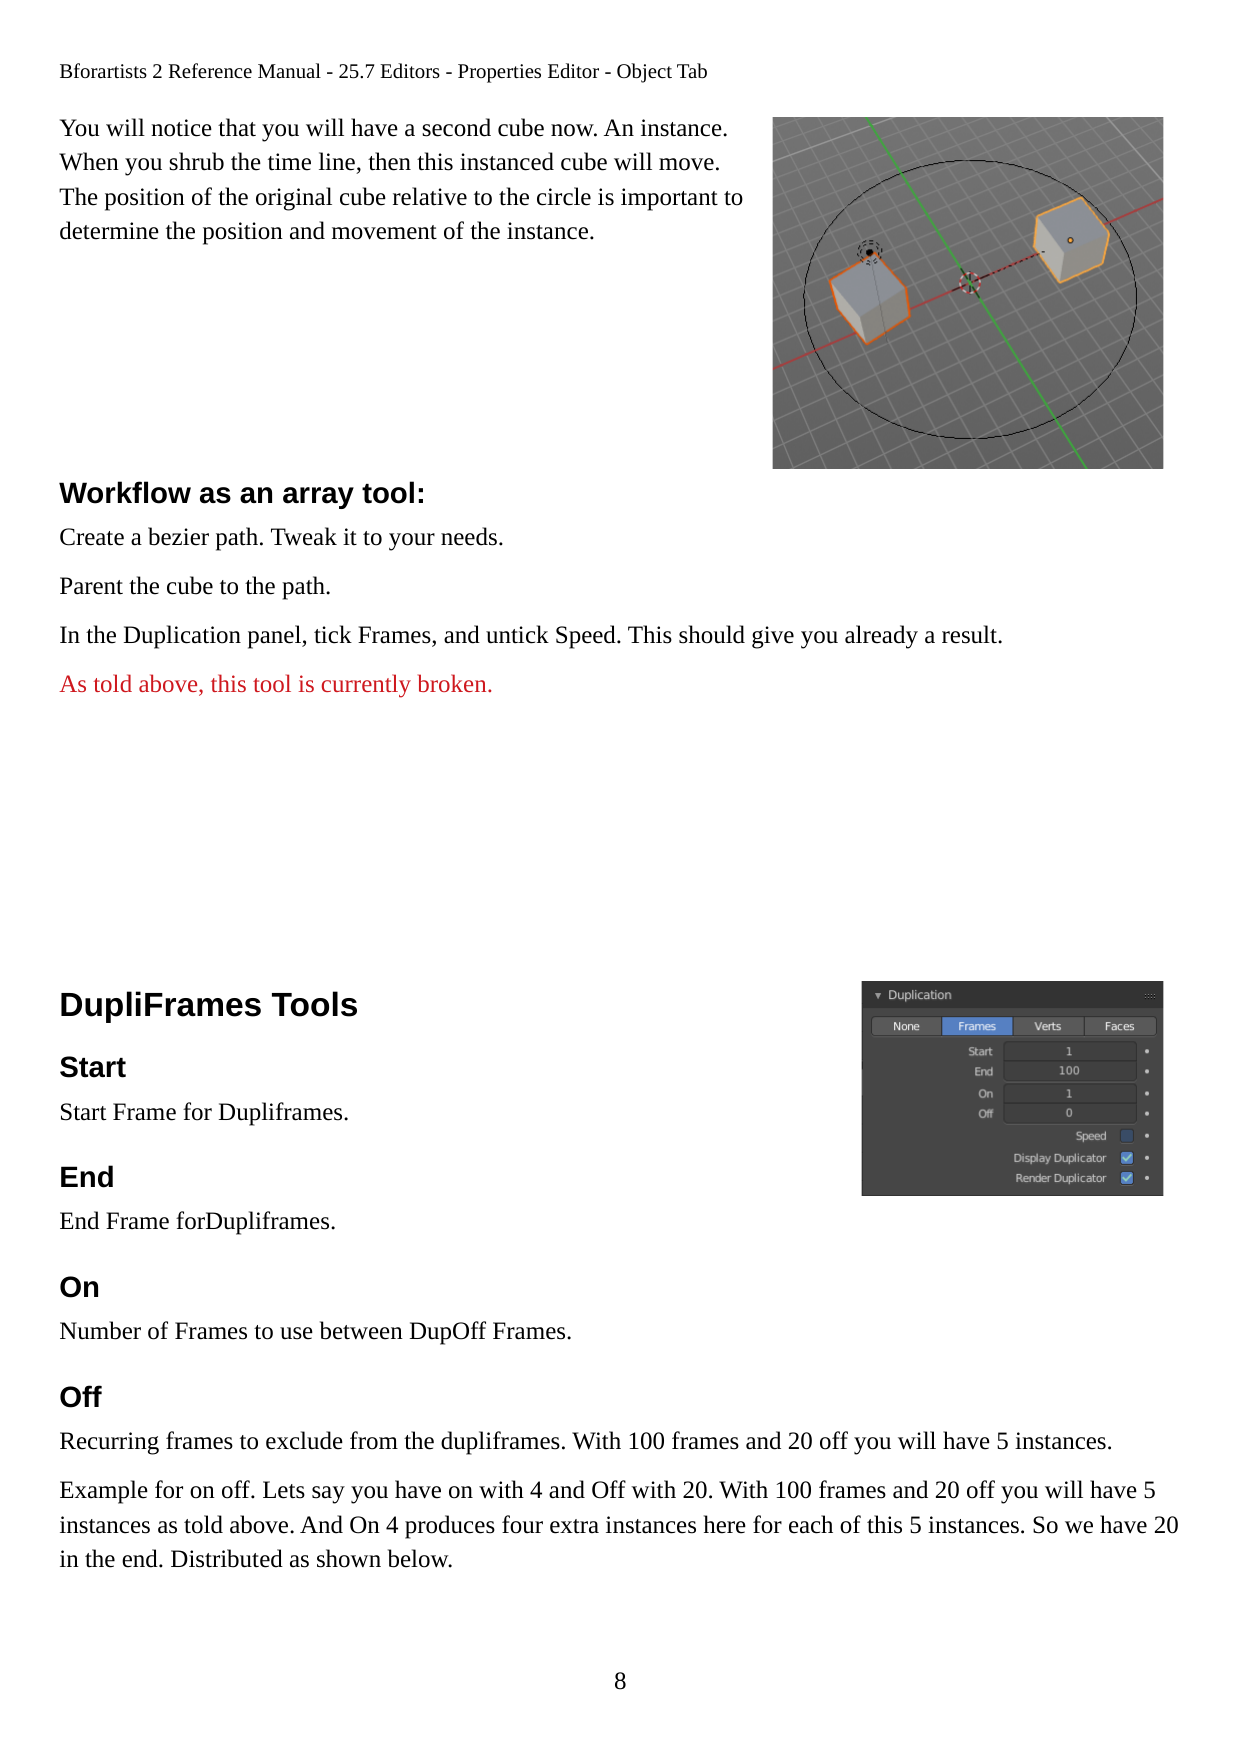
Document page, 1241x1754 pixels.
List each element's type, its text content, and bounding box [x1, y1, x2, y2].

text End Frame forDupliframes. [59, 1206, 1181, 1235]
text You will notice that you will have a second cube now. An instance. When you shrub the time line, then this instanced cube will move. The position of the original cube relative to the circle is important to determine the position and movement of the instance. [59, 113, 1181, 245]
picture [772, 117, 1164, 469]
subtitle [1164, 1050, 1181, 1084]
picture [861, 981, 1164, 1196]
text Recurring frames to exclude from the dupliframes. With 100 frames and 20 off you will have 5 instances. [59, 1426, 1181, 1455]
text Start Frame for Dupliframes. [59, 1097, 861, 1125]
text As told above, this tool is currently broken. [59, 669, 1181, 698]
subtitle End [59, 1160, 861, 1194]
subtitle On [59, 1270, 1181, 1304]
subtitle [1164, 984, 1181, 1023]
subtitle [1164, 1160, 1181, 1194]
text In the Duplication panel, tick Frames, and untick Speed. This should give you already a result. [59, 620, 1181, 649]
text Create a bezier path. Tweak it to your needs. [59, 522, 1181, 551]
text Example for on off. Lets say you have on with 4 and Off with 20. With 100 frames and 20 off you will have 5 instances as told above. And On 4 produces four extra instances here for each of this 5 instances. So we have 20 in the end. Distributed as shown below. [59, 1475, 1181, 1573]
subtitle DupliFrames Tools [59, 984, 861, 1023]
subtitle Off [59, 1380, 1181, 1414]
subtitle Workflow as an array tool: [59, 476, 1181, 510]
text Parent the cube to the path. [59, 571, 1181, 600]
text Number of Frames to use between DupOff Frames. [59, 1316, 1181, 1345]
subtitle Start [59, 1050, 861, 1084]
